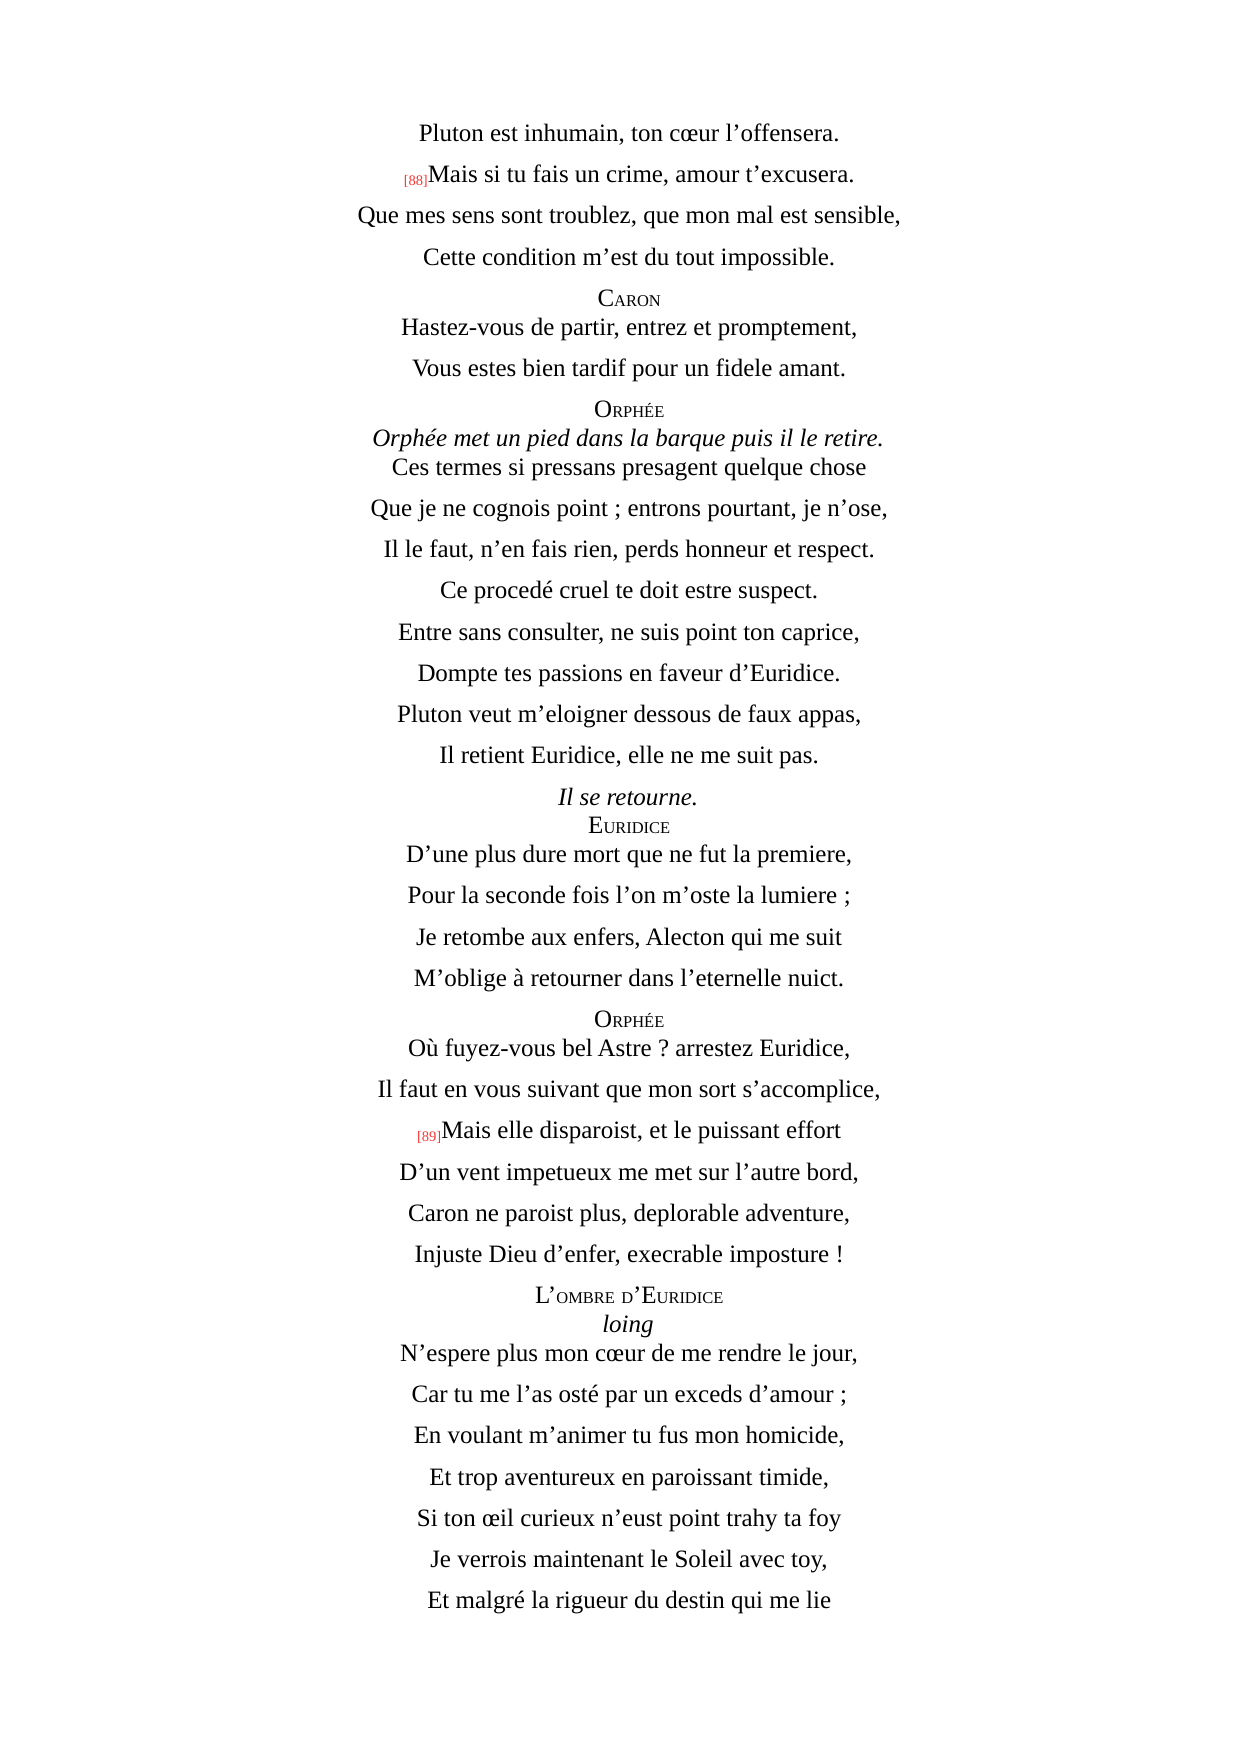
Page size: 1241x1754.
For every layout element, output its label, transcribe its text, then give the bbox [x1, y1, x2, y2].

text [89]Mais elle disparoist, et le puissant effort [118, 1116, 1122, 1144]
text En voulant m’animer tu fus mon homicide, [118, 1421, 1122, 1449]
text Cette condition m’est du tout impossible. [118, 242, 1122, 271]
text Et trop aventureux en paroissant timide, [118, 1462, 1122, 1491]
text Il faut en vous suivant que mon sort s’accomplice, [118, 1074, 1122, 1103]
text M’oblige à retourner dans l’eternelle nuict. [118, 963, 1122, 992]
text Il retient Euridice, elle ne me suit pas. [118, 741, 1122, 769]
text Il le faut, n’en fais rien, perds honneur et respect. [118, 534, 1122, 563]
text Entre sans consulter, ne suis point ton caprice, [118, 617, 1122, 646]
text Où fuyez-vous bel Astre ? arrestez Euridice, [118, 1033, 1122, 1062]
text Je retombe aux enfers, Alecton qui me suit [118, 922, 1122, 951]
text loing [118, 1309, 1122, 1338]
text Caron [118, 283, 1122, 312]
text Euridice [118, 811, 1122, 839]
text Que mes sens sont troublez, que mon mal est sensible, [118, 201, 1122, 229]
text Je verrois maintenant le Soleil avec toy, [118, 1544, 1122, 1573]
text Orphée [118, 394, 1122, 423]
text Pluton veut m’eloigner dessous de faux appas, [118, 699, 1122, 728]
text Car tu me l’as osté par un exceds d’amour ; [118, 1379, 1122, 1408]
text Orphée met un pied dans la barque puis il le retire. [118, 423, 1122, 452]
text Hastez-vous de partir, entrez et promptement, [118, 312, 1122, 341]
text Caron ne paroist plus, deplorable adventure, [118, 1198, 1122, 1227]
text Pour la seconde fois l’on m’oste la lumiere ; [118, 881, 1122, 909]
text L’ombre d’Euridice [118, 1281, 1122, 1309]
text Que je ne cognois point ; entrons pourtant, je n’ose, [118, 493, 1122, 522]
text Ce procedé cruel te doit estre suspect. [118, 576, 1122, 604]
text Orphée [118, 1004, 1122, 1033]
text Ces termes si pressans presagent quelque chose [118, 452, 1122, 481]
text D’un vent impetueux me met sur l’autre bord, [118, 1157, 1122, 1186]
text Pluton est inhumain, ton cœur l’offensera. [118, 118, 1122, 147]
text [88]Mais si tu fais un crime, amour t’excusera. [118, 159, 1122, 188]
text D’une plus dure mort que ne fut la premiere, [118, 839, 1122, 868]
text Vous estes bien tardif pour un fidele amant. [118, 353, 1122, 382]
text Il se retourne. [118, 782, 1122, 811]
text Et malgré la rigueur du destin qui me lie [118, 1586, 1122, 1614]
text Si ton œil curieux n’eust point trahy ta foy [118, 1503, 1122, 1532]
text N’espere plus mon cœur de me rendre le jour, [118, 1338, 1122, 1367]
text Dompte tes passions en faveur d’Euridice. [118, 658, 1122, 687]
text Injuste Dieu d’enfer, execrable imposture ! [118, 1239, 1122, 1268]
